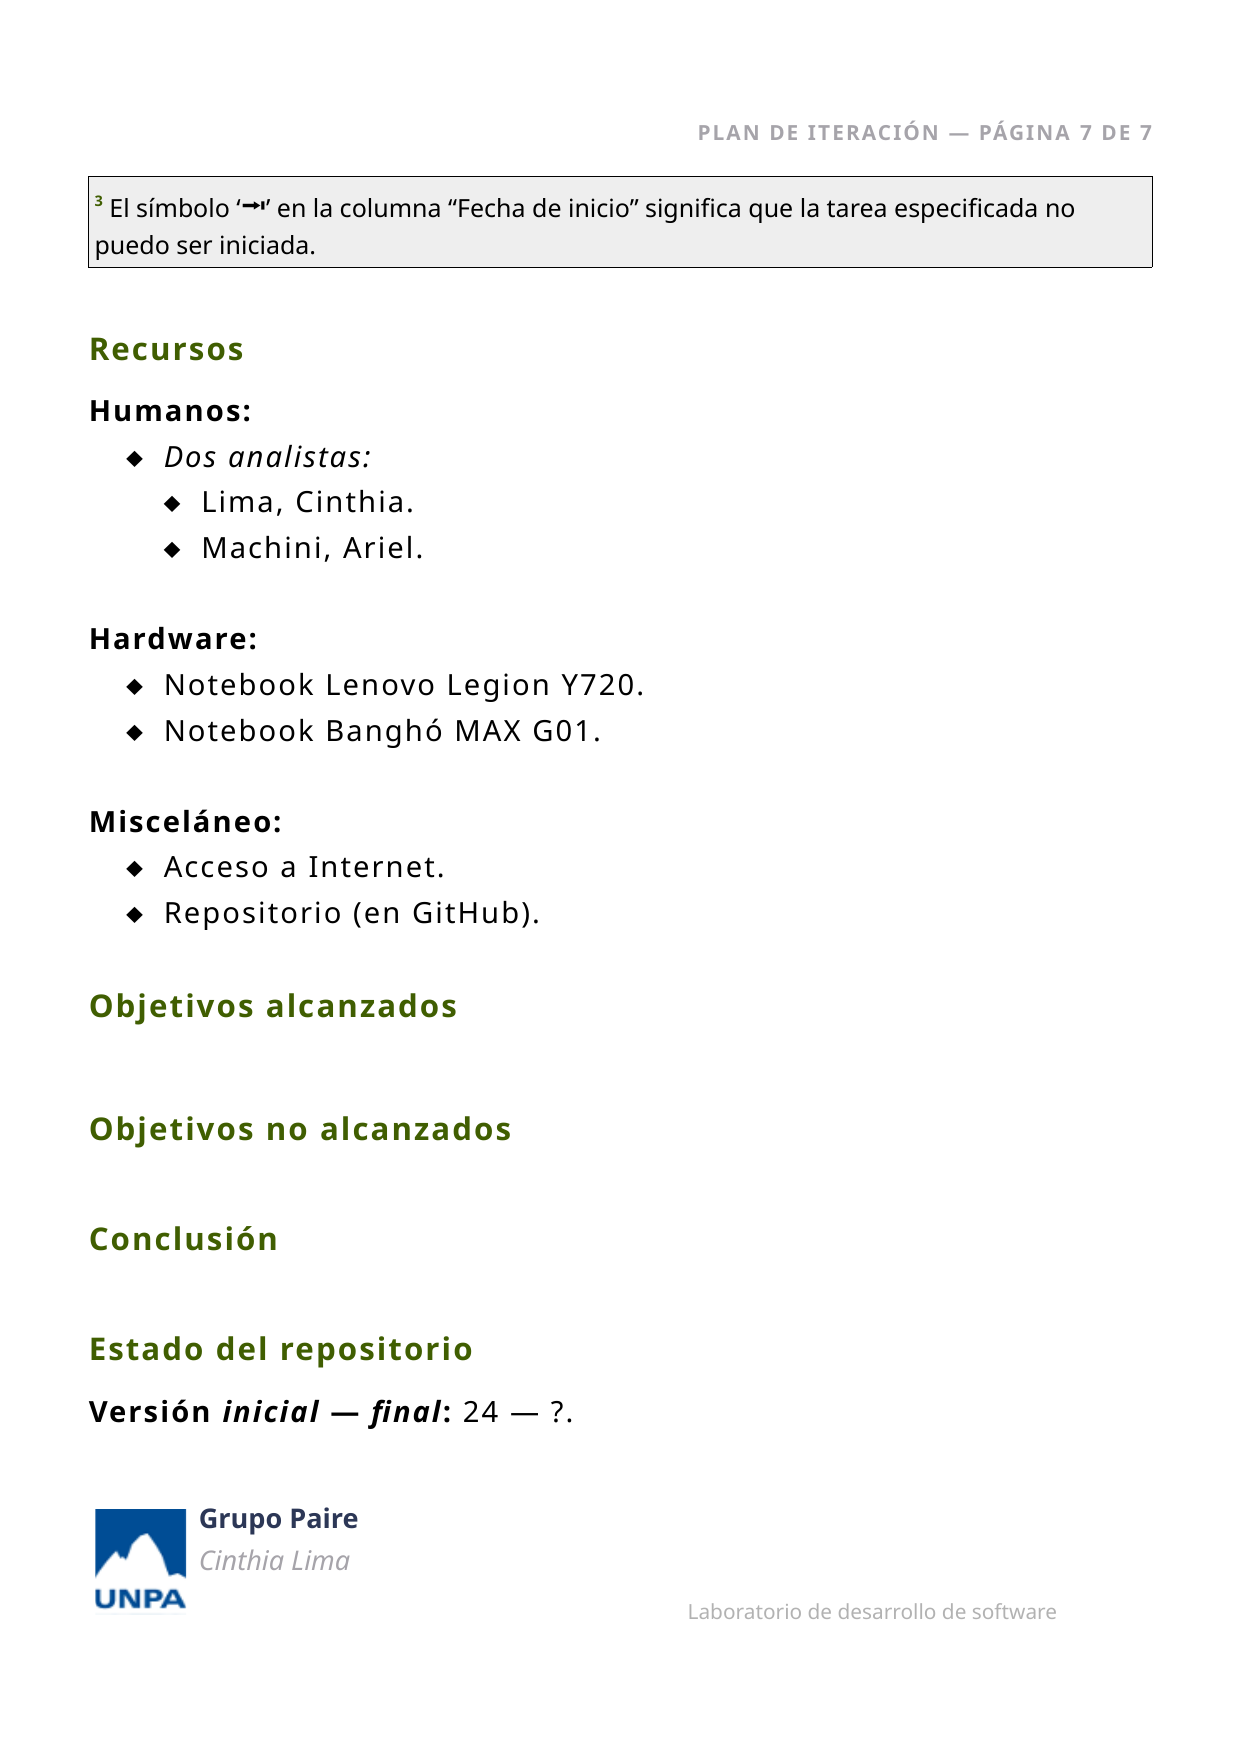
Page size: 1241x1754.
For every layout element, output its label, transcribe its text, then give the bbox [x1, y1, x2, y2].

list Lima, Cinthia. [163, 482, 1152, 521]
text Conclusión [88, 1216, 1152, 1259]
text Recursos [88, 327, 1152, 369]
list Acceso a Internet. [126, 847, 1152, 886]
list Notebook Lenovo Legion Y720. [126, 664, 1152, 704]
text Humanos: [88, 391, 1152, 430]
list Dos analistas: [126, 436, 1152, 476]
list Repositorio (en GitHub). [126, 892, 1152, 932]
list Machini, Ariel. [163, 527, 1152, 567]
text Objetivos alcanzados [88, 984, 1152, 1026]
table_cell 3 El símbolo ‘⭲’ en la columna “Fecha de inicio” significa que la tarea especificada no puedo ser iniciada. [89, 177, 1152, 267]
picture [95, 1509, 187, 1615]
text Misceláneo: [88, 801, 1152, 841]
text Objetivos no alcanzados [88, 1107, 1152, 1149]
text Versión inicial — final: 24 — ?. [88, 1391, 1152, 1431]
text Hardware: [88, 619, 1152, 658]
list Notebook Banghó MAX G01. [126, 710, 1152, 749]
text Estado del repositorio [88, 1327, 1152, 1370]
